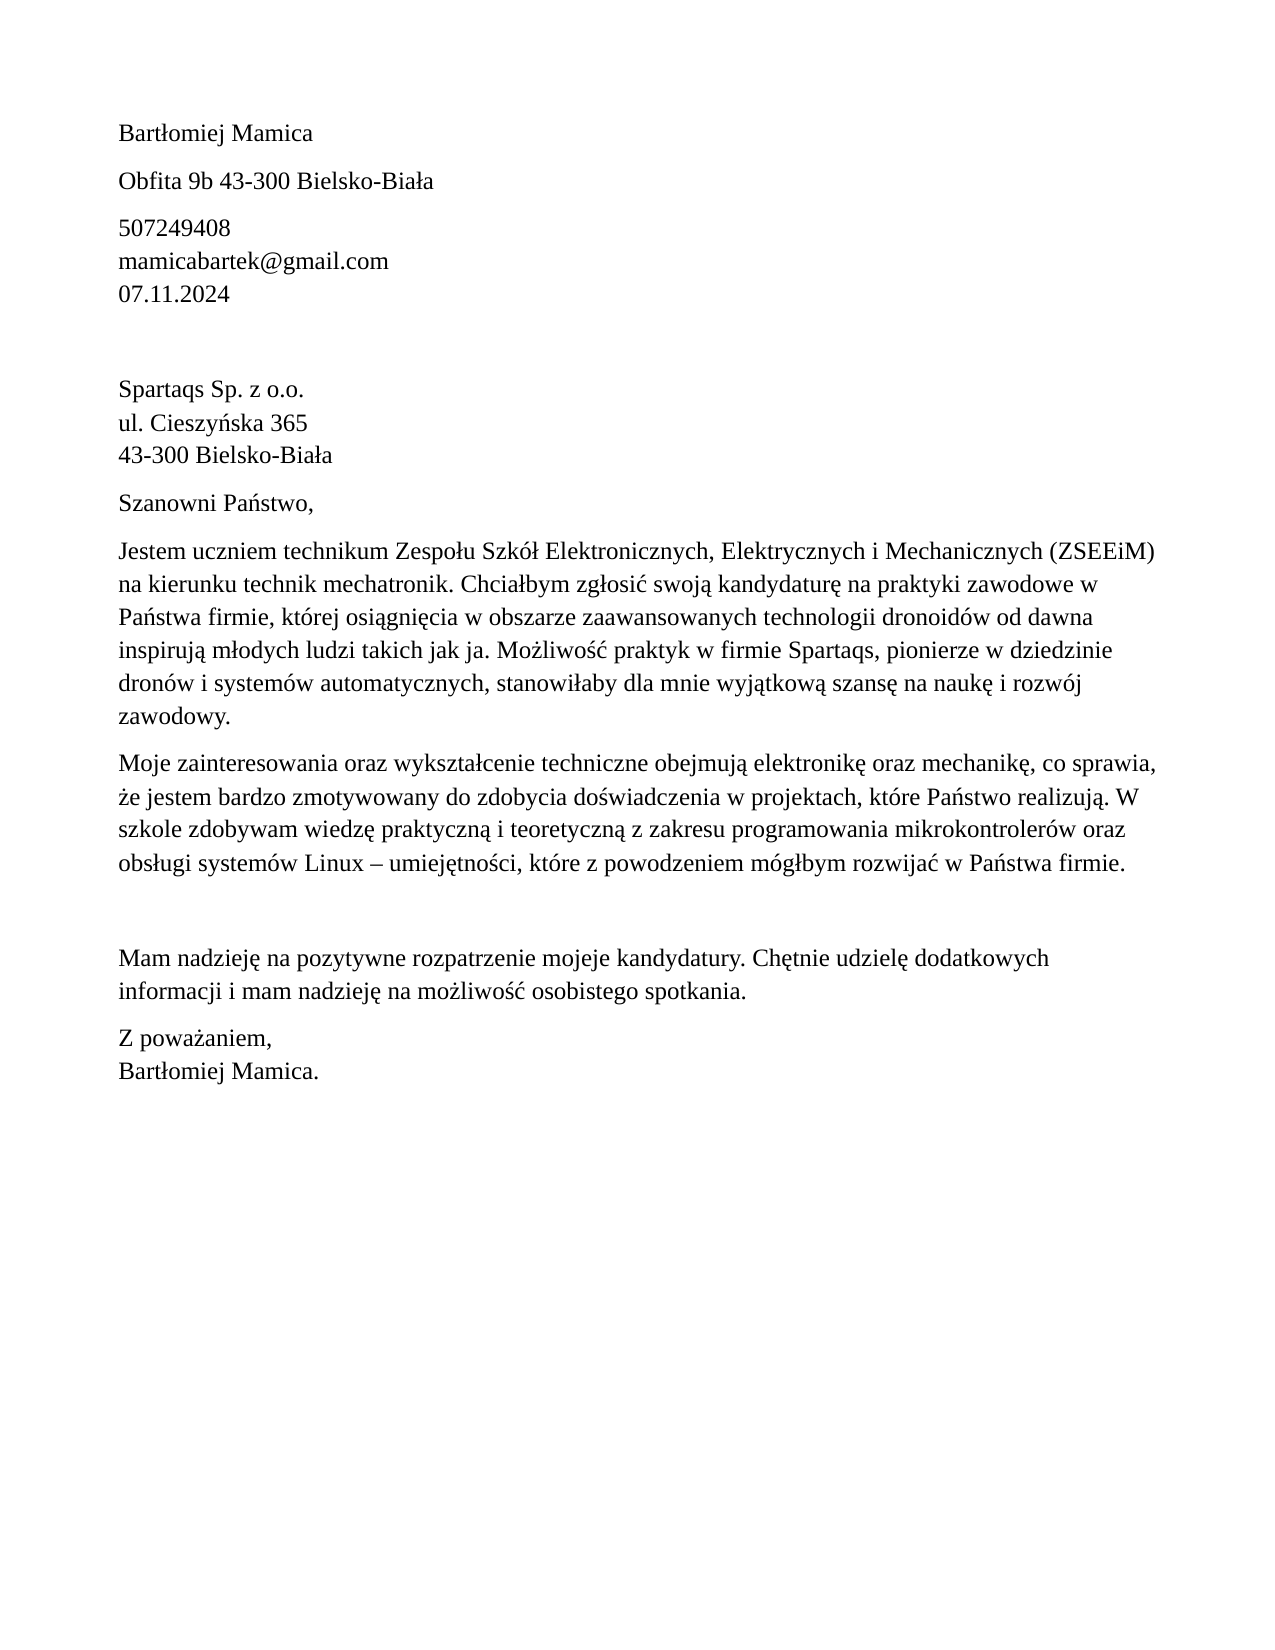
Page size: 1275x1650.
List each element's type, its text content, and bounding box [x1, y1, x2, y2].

text 507249408 mamicabartek@gmail.com 07.11.2024 [118, 213, 1157, 308]
text Szanowni Państwo, [118, 488, 1157, 517]
text Z poważaniem, Bartłomiej Mamica. [118, 1023, 1157, 1085]
text Jestem uczniem technikum Zespołu Szkół Elektronicznych, Elektrycznych i Mechanicznych (ZSEEiM) na kierunku technik mechatronik. Chciałbym zgłosić swoją kandydaturę na praktyki zawodowe w Państwa firmie, której osiągnięcia w obszarze zaawansowanych technologii dronoidów od dawna inspirują młodych ludzi takich jak ja. Możliwość praktyk w firmie Spartaqs, pionierze w dziedzinie dronów i systemów automatycznych, stanowiłaby dla mnie wyjątkową szansę na naukę i rozwój zawodowy. [118, 536, 1157, 730]
text Bartłomiej Mamica [118, 118, 1157, 147]
text Moje zainteresowania oraz wykształcenie techniczne obejmują elektronikę oraz mechanikę, co sprawia, że jestem bardzo zmotywowany do zdobycia doświadczenia w projektach, które Państwo realizują. W szkole zdobywam wiedzę praktyczną i teoretyczną z zakresu programowania mikrokontrolerów oraz obsługi systemów Linux – umiejętności, które z powodzeniem mógłbym rozwijać w Państwa firmie. [118, 748, 1157, 876]
text Spartaqs Sp. z o.o. ul. Cieszyńska 365 43-300 Bielsko-Biała [118, 374, 1157, 469]
text Mam nadzieję na pozytywne rozpatrzenie mojeje kandydatury. Chętnie udzielę dodatkowych informacji i mam nadzieję na możliwość osobistego spotkania. [118, 943, 1157, 1004]
text Obfita 9b 43-300 Bielsko-Biała [118, 166, 1157, 194]
